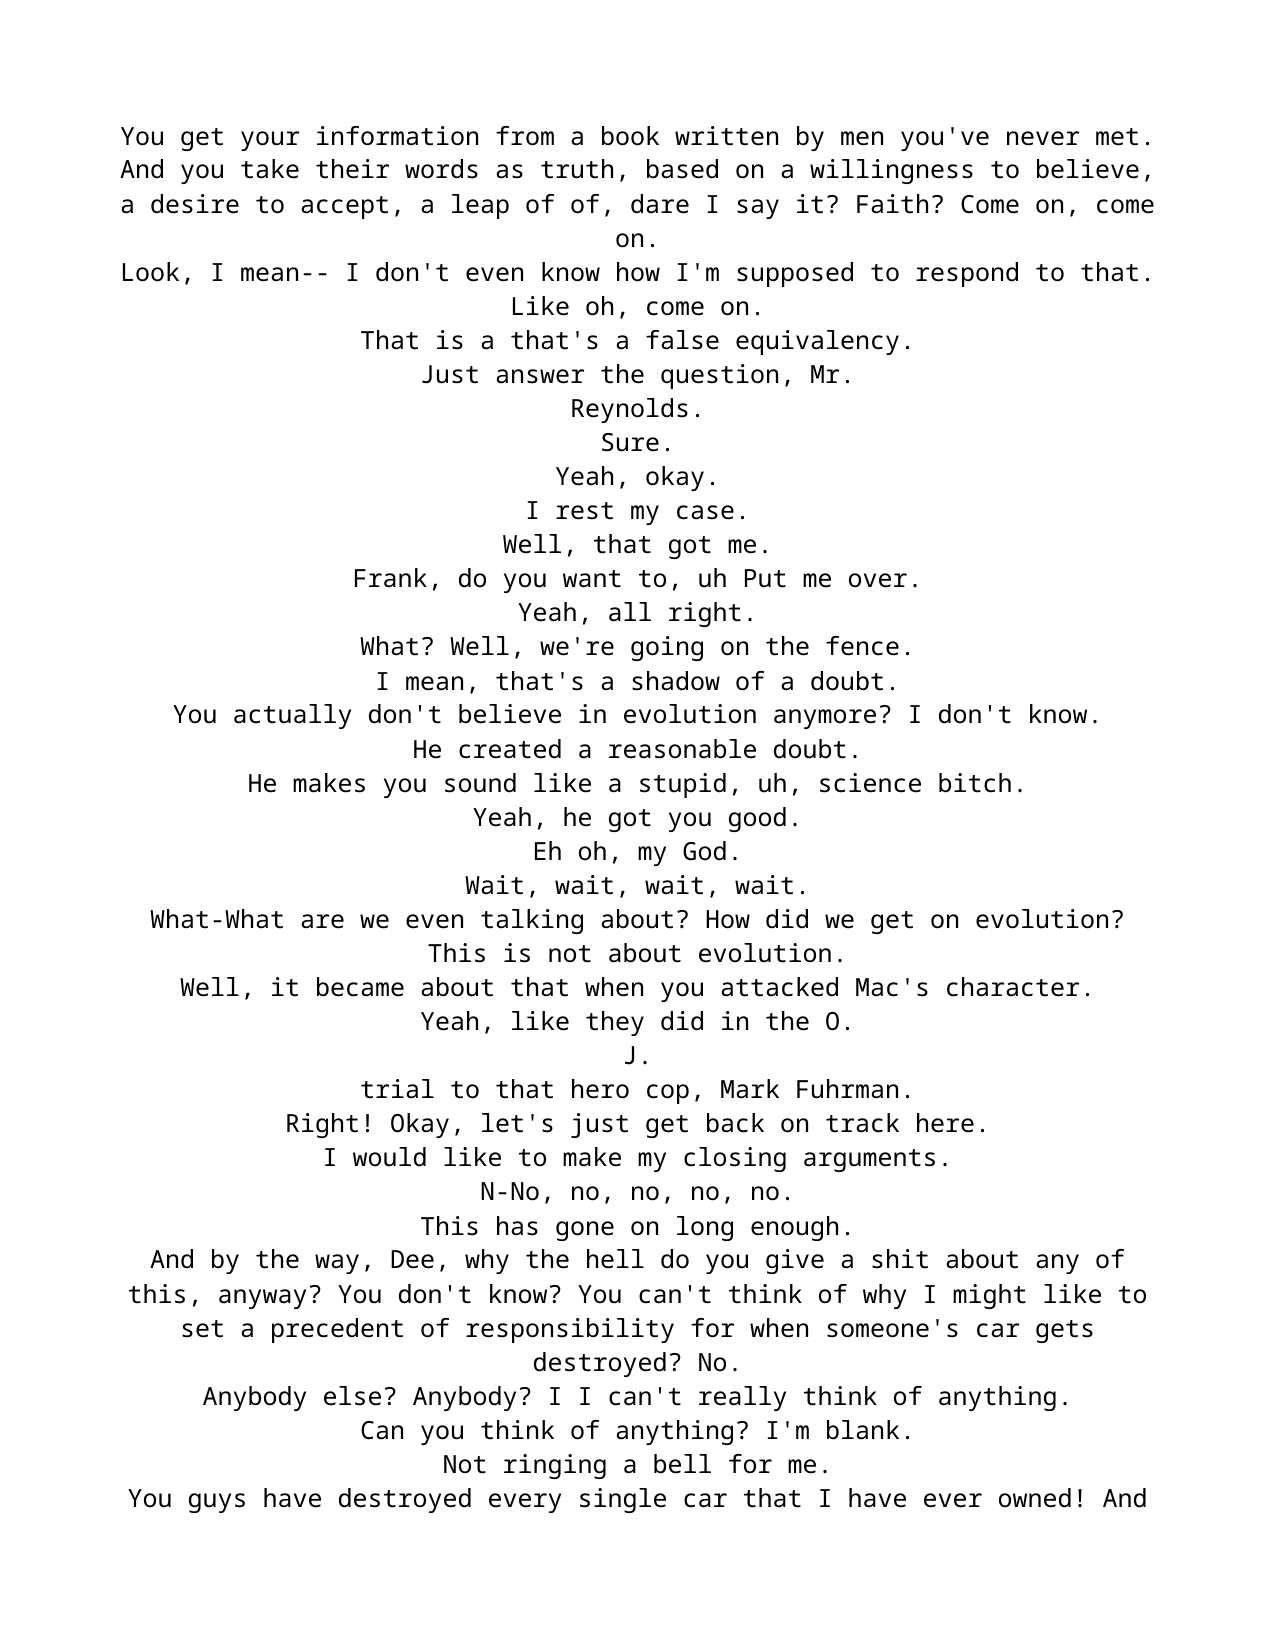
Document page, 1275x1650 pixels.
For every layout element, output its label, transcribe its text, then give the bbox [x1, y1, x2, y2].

text You get your information from a book written by men you've never met. And you take their words as truth, based on a willingness to believe, a desire to accept, a leap of of, dare I say it? Faith? Come on, come on. Look, I mean-- I don't even know how I'm supposed to respond to that. Like oh, come on. That is a that's a false equivalency. Just answer the question, Mr. Reynolds. Sure. Yeah, okay. I rest my case. Well, that got me. Frank, do you want to, uh Put me over. Yeah, all right. What? Well, we're going on the fence. I mean, that's a shadow of a doubt. You actually don't believe in evolution anymore? I don't know. He created a reasonable doubt. He makes you sound like a stupid, uh, science bitch. Yeah, he got you good. Eh oh, my God. Wait, wait, wait, wait. What-What are we even talking about? How did we get on evolution? This is not about evolution. Well, it became about that when you attacked Mac's character. Yeah, like they did in the O. J. trial to that hero cop, Mark Fuhrman. Right! Okay, let's just get back on track here. I would like to make my closing arguments. N-No, no, no, no, no. This has gone on long enough. And by the way, Dee, why the hell do you give a shit about any of this, anyway? You don't know? You can't think of why I might like to set a precedent of responsibility for when someone's car gets destroyed? No. Anybody else? Anybody? I I can't really think of anything. Can you think of anything? I'm blank. Not ringing a bell for me. You guys have destroyed every single car that I have ever owned! And [118, 118, 1157, 1515]
